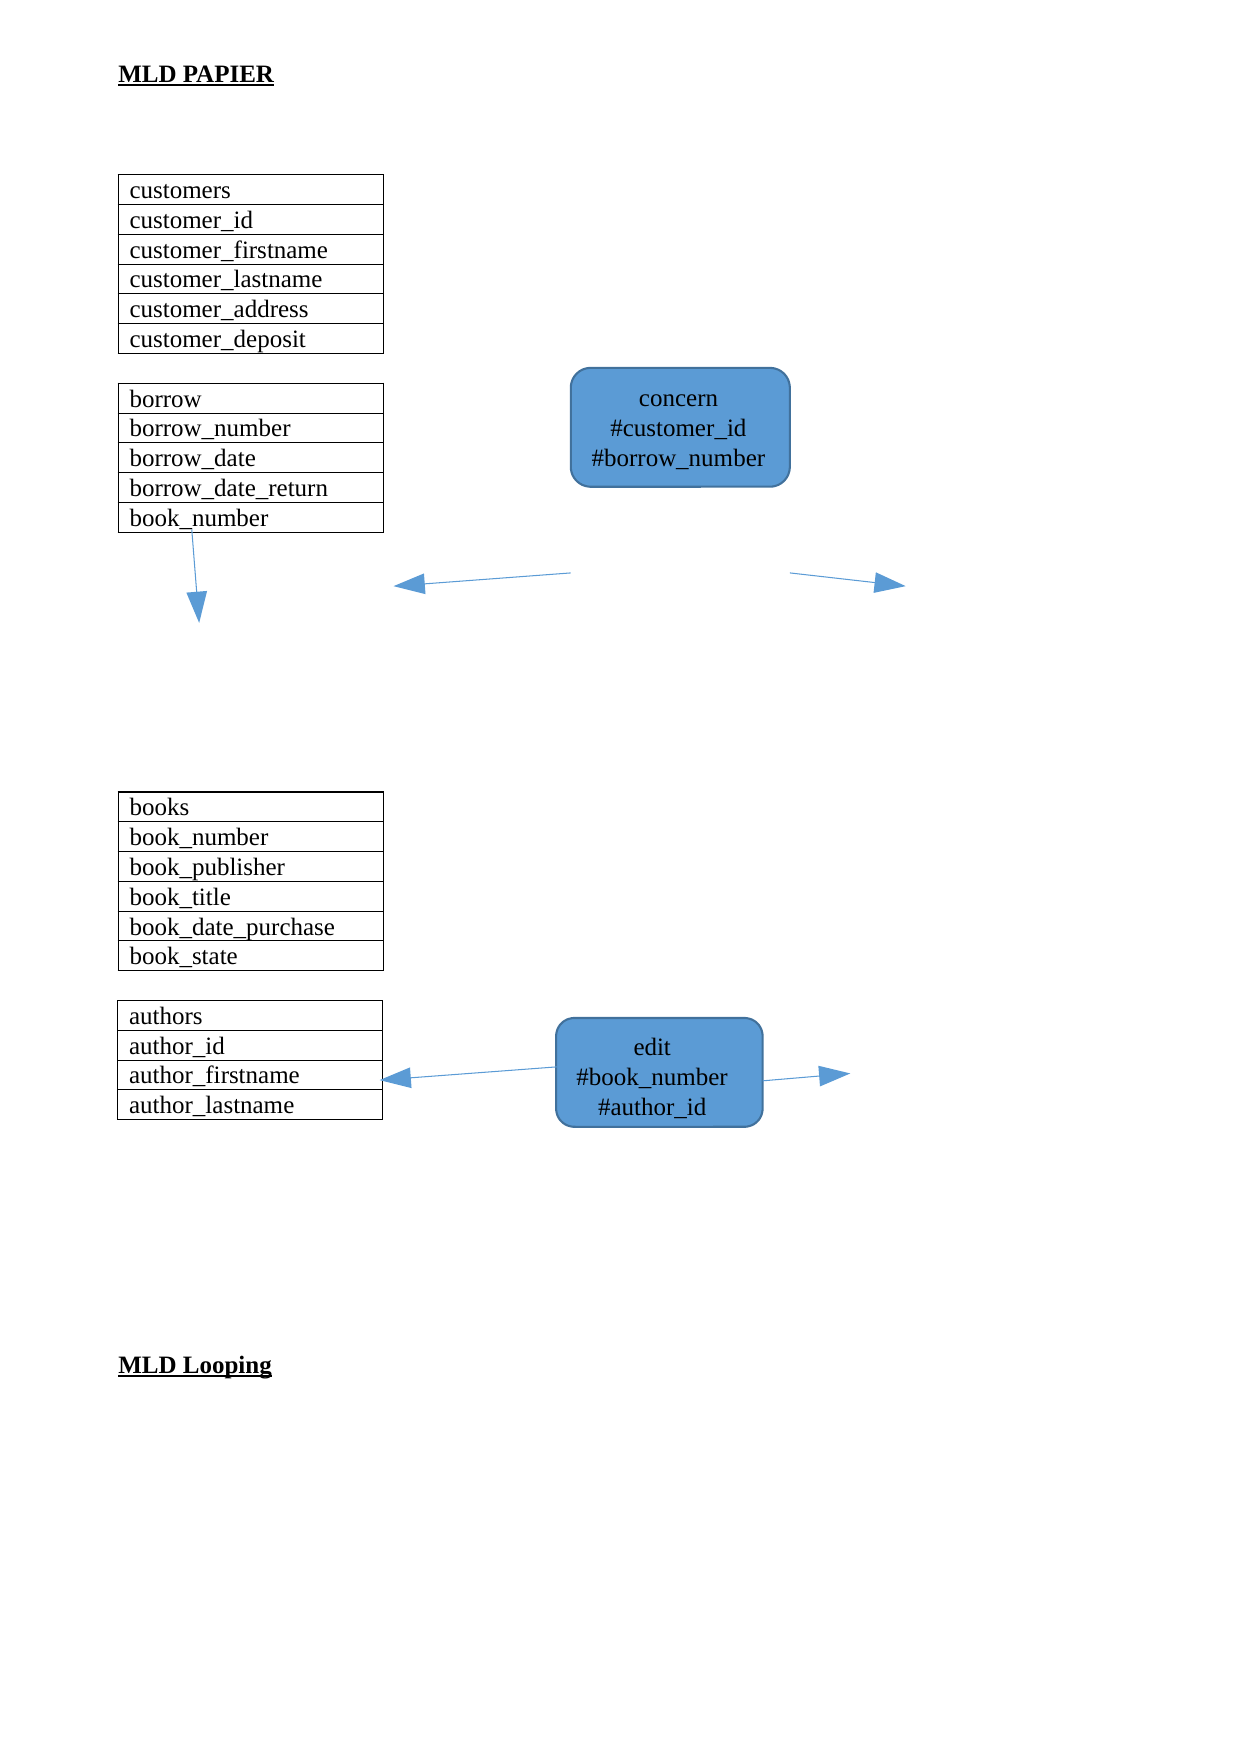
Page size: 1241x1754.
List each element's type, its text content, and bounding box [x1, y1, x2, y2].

table_header borrow [119, 384, 383, 412]
table_cell book_number [119, 503, 383, 532]
table_header customers [119, 175, 383, 204]
table_header books [119, 793, 383, 821]
table_cell book_publisher [119, 852, 383, 881]
table_header authors [118, 1001, 382, 1030]
table_cell customer_id [119, 205, 383, 234]
table_cell borrow_date_return [119, 473, 383, 502]
table_cell customer_lastname [119, 265, 383, 293]
table_cell borrow_number [119, 414, 383, 442]
table_cell customer_address [119, 294, 383, 323]
table_cell book_number [119, 822, 383, 851]
text MLD PAPIER [118, 59, 1122, 88]
table_cell author_lastname [118, 1090, 382, 1119]
text MLD Looping [118, 1350, 1122, 1379]
table_cell book_state [119, 941, 383, 970]
table_cell borrow_date [119, 443, 383, 472]
table_cell book_date_purchase [119, 912, 383, 940]
table_cell author_firstname [118, 1061, 382, 1089]
table_cell book_title [119, 882, 383, 911]
table_cell customer_firstname [119, 235, 383, 263]
table_cell author_id [118, 1031, 382, 1059]
table_cell customer_deposit [119, 324, 383, 353]
